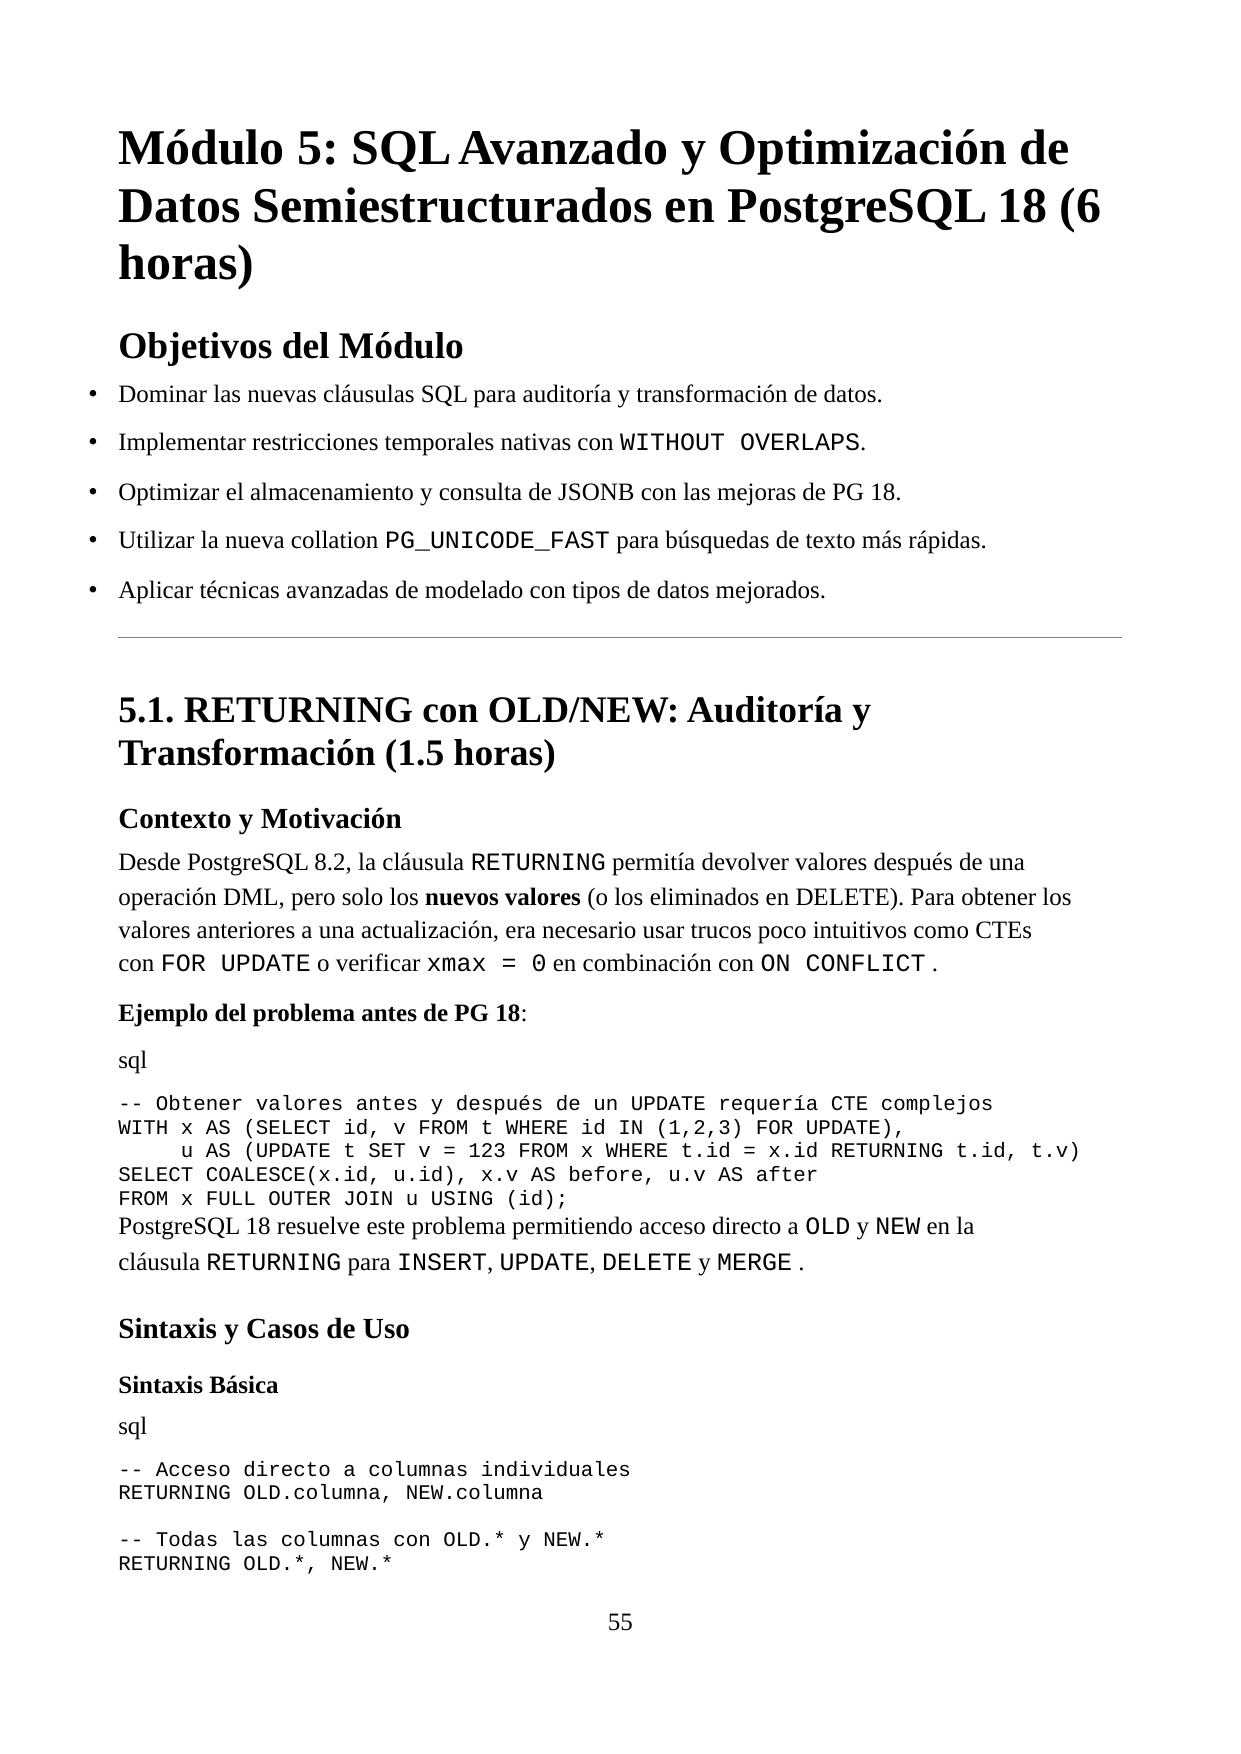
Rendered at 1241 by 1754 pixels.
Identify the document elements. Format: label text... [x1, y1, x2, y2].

text FROM x FULL OUTER JOIN u USING (id); [118, 1188, 1122, 1211]
subtitle Contexto y Motivación [118, 801, 1122, 834]
list Utilizar la nueva collation PG_UNICODE_FAST para búsquedas de texto más rápidas. [118, 525, 1122, 556]
text -- Acceso directo a columnas individuales [118, 1458, 1122, 1482]
text PostgreSQL 18 resuelve este problema permitiendo acceso directo a OLD y NEW en la cláusula RETURNING para INSERT, UPDATE, DELETE y MERGE . [118, 1211, 1122, 1277]
text Desde PostgreSQL 8.2, la cláusula RETURNING permitía devolver valores después de una operación DML, pero solo los nuevos valores (o los eliminados en DELETE). Para obtener los valores anteriores a una actualización, era necesario usar trucos poco intuitivos como CTEs con FOR UPDATE o verificar xmax = 0 en combinación con ON CONFLICT . [118, 847, 1122, 979]
text SELECT COALESCE(x.id, u.id), x.v AS before, u.v AS after [118, 1164, 1122, 1188]
list Aplicar técnicas avanzadas de modelado con tipos de datos mejorados. [118, 575, 1122, 603]
text sql [118, 1411, 1122, 1440]
text RETURNING OLD.*, NEW.* [118, 1553, 1122, 1577]
subtitle Sintaxis y Casos de Uso [118, 1311, 1122, 1345]
subtitle Módulo 5: SQL Avanzado y Optimización de Datos Semiestructurados en PostgreSQL 18 (6 horas) [118, 118, 1122, 291]
list Dominar las nuevas cláusulas SQL para auditoría y transformación de datos. [118, 379, 1122, 408]
text RETURNING OLD.columna, NEW.columna [118, 1482, 1122, 1506]
list Implementar restricciones temporales nativas con WITHOUT OVERLAPS. [118, 427, 1122, 458]
text -- Todas las columnas con OLD.* y NEW.* [118, 1529, 1122, 1553]
text sql [118, 1046, 1122, 1074]
text WITH x AS (SELECT id, v FROM t WHERE id IN (1,2,3) FOR UPDATE), [118, 1117, 1122, 1141]
text Ejemplo del problema antes de PG 18: [118, 998, 1122, 1027]
text u AS (UPDATE t SET v = 123 FROM x WHERE t.id = x.id RETURNING t.id, t.v) [118, 1141, 1122, 1164]
subtitle Objetivos del Módulo [118, 324, 1122, 367]
subtitle 5.1. RETURNING con OLD/NEW: Auditoría y Transformación (1.5 horas) [118, 687, 1122, 774]
list Optimizar el almacenamiento y consulta de JSONB con las mejoras de PG 18. [118, 477, 1122, 506]
subtitle Sintaxis Básica [118, 1370, 1122, 1398]
text -- Obtener valores antes y después de un UPDATE requería CTE complejos [118, 1093, 1122, 1117]
